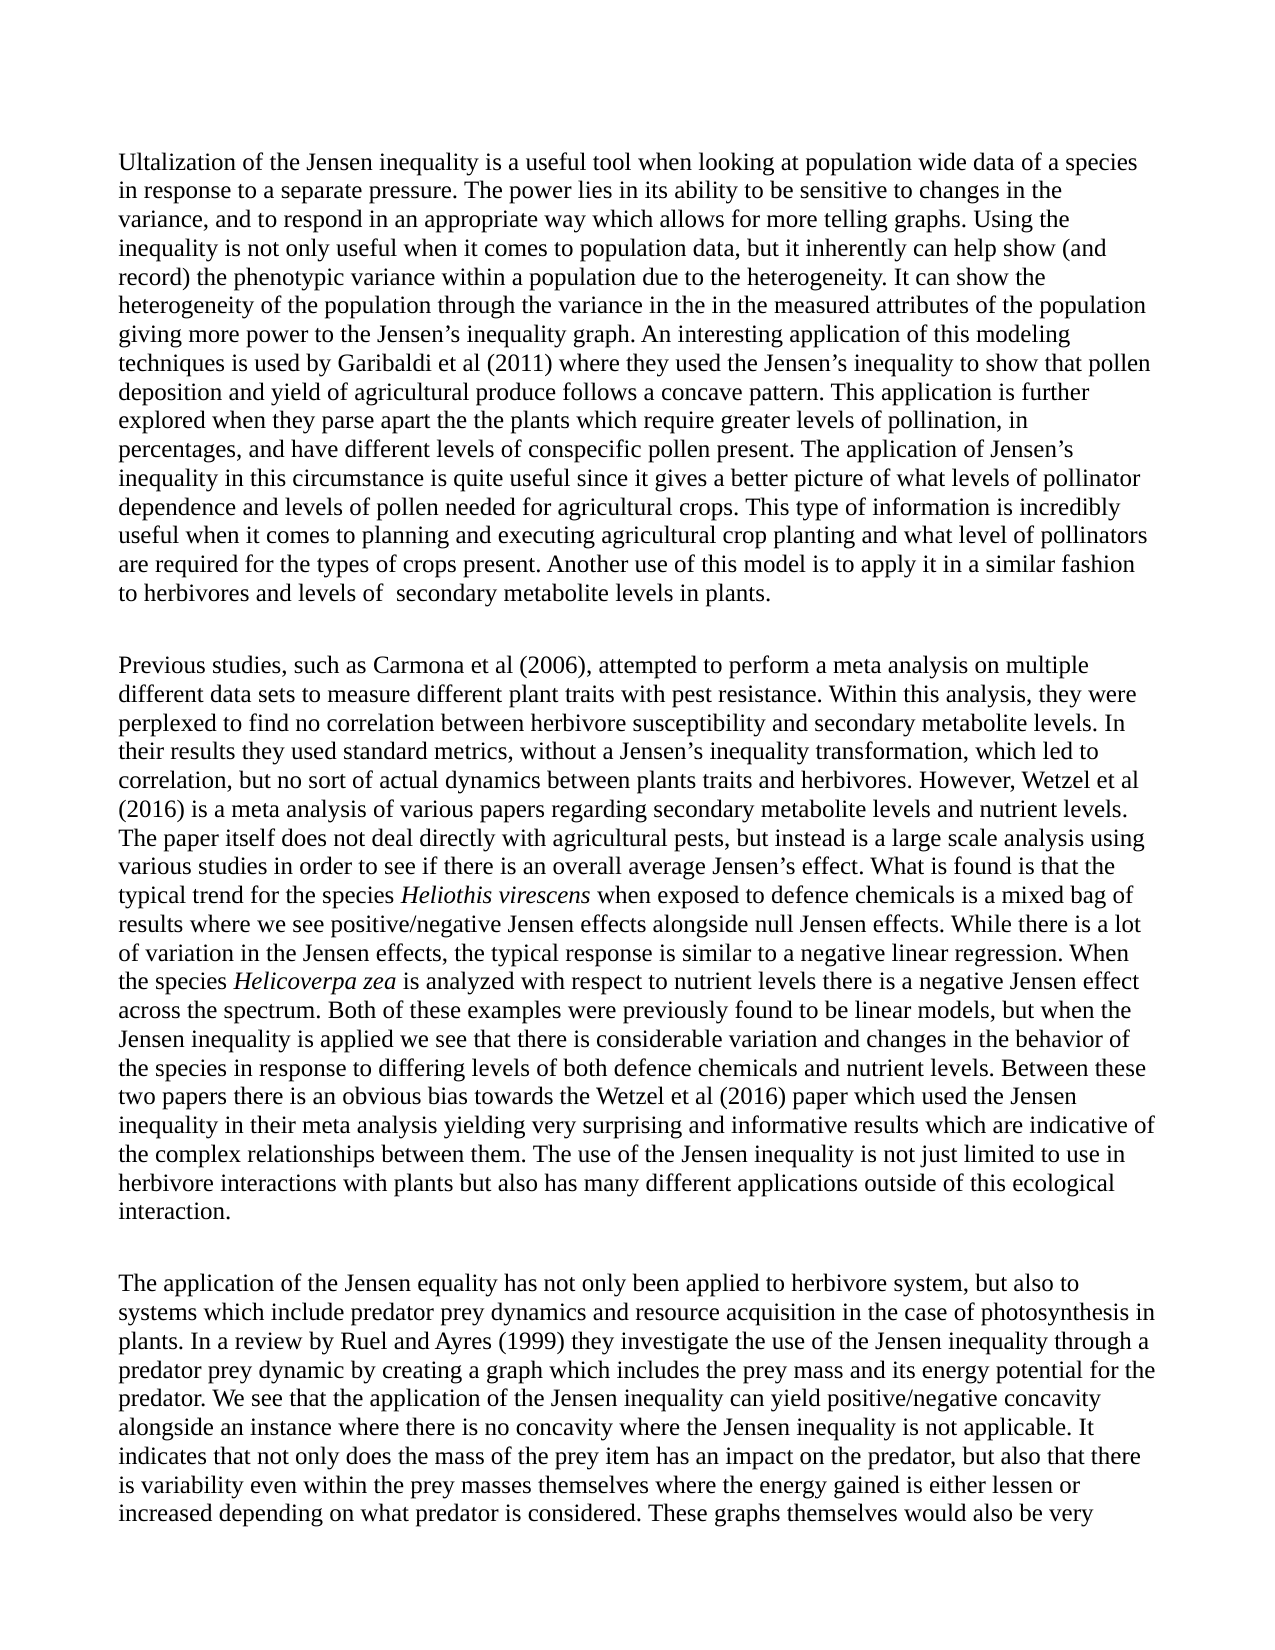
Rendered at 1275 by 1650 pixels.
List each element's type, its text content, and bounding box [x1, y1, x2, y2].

text Previous studies, such as Carmona et al (2006), attempted to perform a meta analysis on multiple different data sets to measure different plant traits with pest resistance. Within this analysis, they were perplexed to find no correlation between herbivore susceptibility and secondary metabolite levels. In their results they used standard metrics, without a Jensen’s inequality transformation, which led to correlation, but no sort of actual dynamics between plants traits and herbivores. However, Wetzel et al (2016) is a meta analysis of various papers regarding secondary metabolite levels and nutrient levels. The paper itself does not deal directly with agricultural pests, but instead is a large scale analysis using various studies in order to see if there is an overall average Jensen’s effect. What is found is that the typical trend for the species Heliothis virescens when exposed to defence chemicals is a mixed bag of results where we see positive/negative Jensen effects alongside null Jensen effects. While there is a lot of variation in the Jensen effects, the typical response is similar to a negative linear regression. When the species Helicoverpa zea is analyzed with respect to nutrient levels there is a negative Jensen effect across the spectrum. Both of these examples were previously found to be linear models, but when the Jensen inequality is applied we see that there is considerable variation and changes in the behavior of the species in response to differing levels of both defence chemicals and nutrient levels. Between these two papers there is an obvious bias towards the Wetzel et al (2016) paper which used the Jensen inequality in their meta analysis yielding very surprising and informative results which are indicative of the complex relationships between them. The use of the Jensen inequality is not just limited to use in herbivore interactions with plants but also has many different applications outside of this ecological interaction. [118, 650, 1157, 1225]
text Ultalization of the Jensen inequality is a useful tool when looking at population wide data of a species in response to a separate pressure. The power lies in its ability to be sensitive to changes in the variance, and to respond in an appropriate way which allows for more telling graphs. Using the inequality is not only useful when it comes to population data, but it inherently can help show (and record) the phenotypic variance within a population due to the heterogeneity. It can show the heterogeneity of the population through the variance in the in the measured attributes of the population giving more power to the Jensen’s inequality graph. An interesting application of this modeling techniques is used by Garibaldi et al (2011) where they used the Jensen’s inequality to show that pollen deposition and yield of agricultural produce follows a concave pattern. This application is further explored when they parse apart the the plants which require greater levels of pollination, in percentages, and have different levels of conspecific pollen present. The application of Jensen’s inequality in this circumstance is quite useful since it gives a better picture of what levels of pollinator dependence and levels of pollen needed for agricultural crops. This type of information is incredibly useful when it comes to planning and executing agricultural crop planting and what level of pollinators are required for the types of crops present. Another use of this model is to apply it in a similar fashion to herbivores and levels of secondary metabolite levels in plants. [118, 147, 1157, 607]
text The application of the Jensen equality has not only been applied to herbivore system, but also to systems which include predator prey dynamics and resource acquisition in the case of photosynthesis in plants. In a review by Ruel and Ayres (1999) they investigate the use of the Jensen inequality through a predator prey dynamic by creating a graph which includes the prey mass and its energy potential for the predator. We see that the application of the Jensen inequality can yield positive/negative concavity alongside an instance where there is no concavity where the Jensen inequality is not applicable. It indicates that not only does the mass of the prey item has an impact on the predator, but also that there is variability even within the prey masses themselves where the energy gained is either lessen or increased depending on what predator is considered. These graphs themselves would also be very [118, 1268, 1157, 1527]
